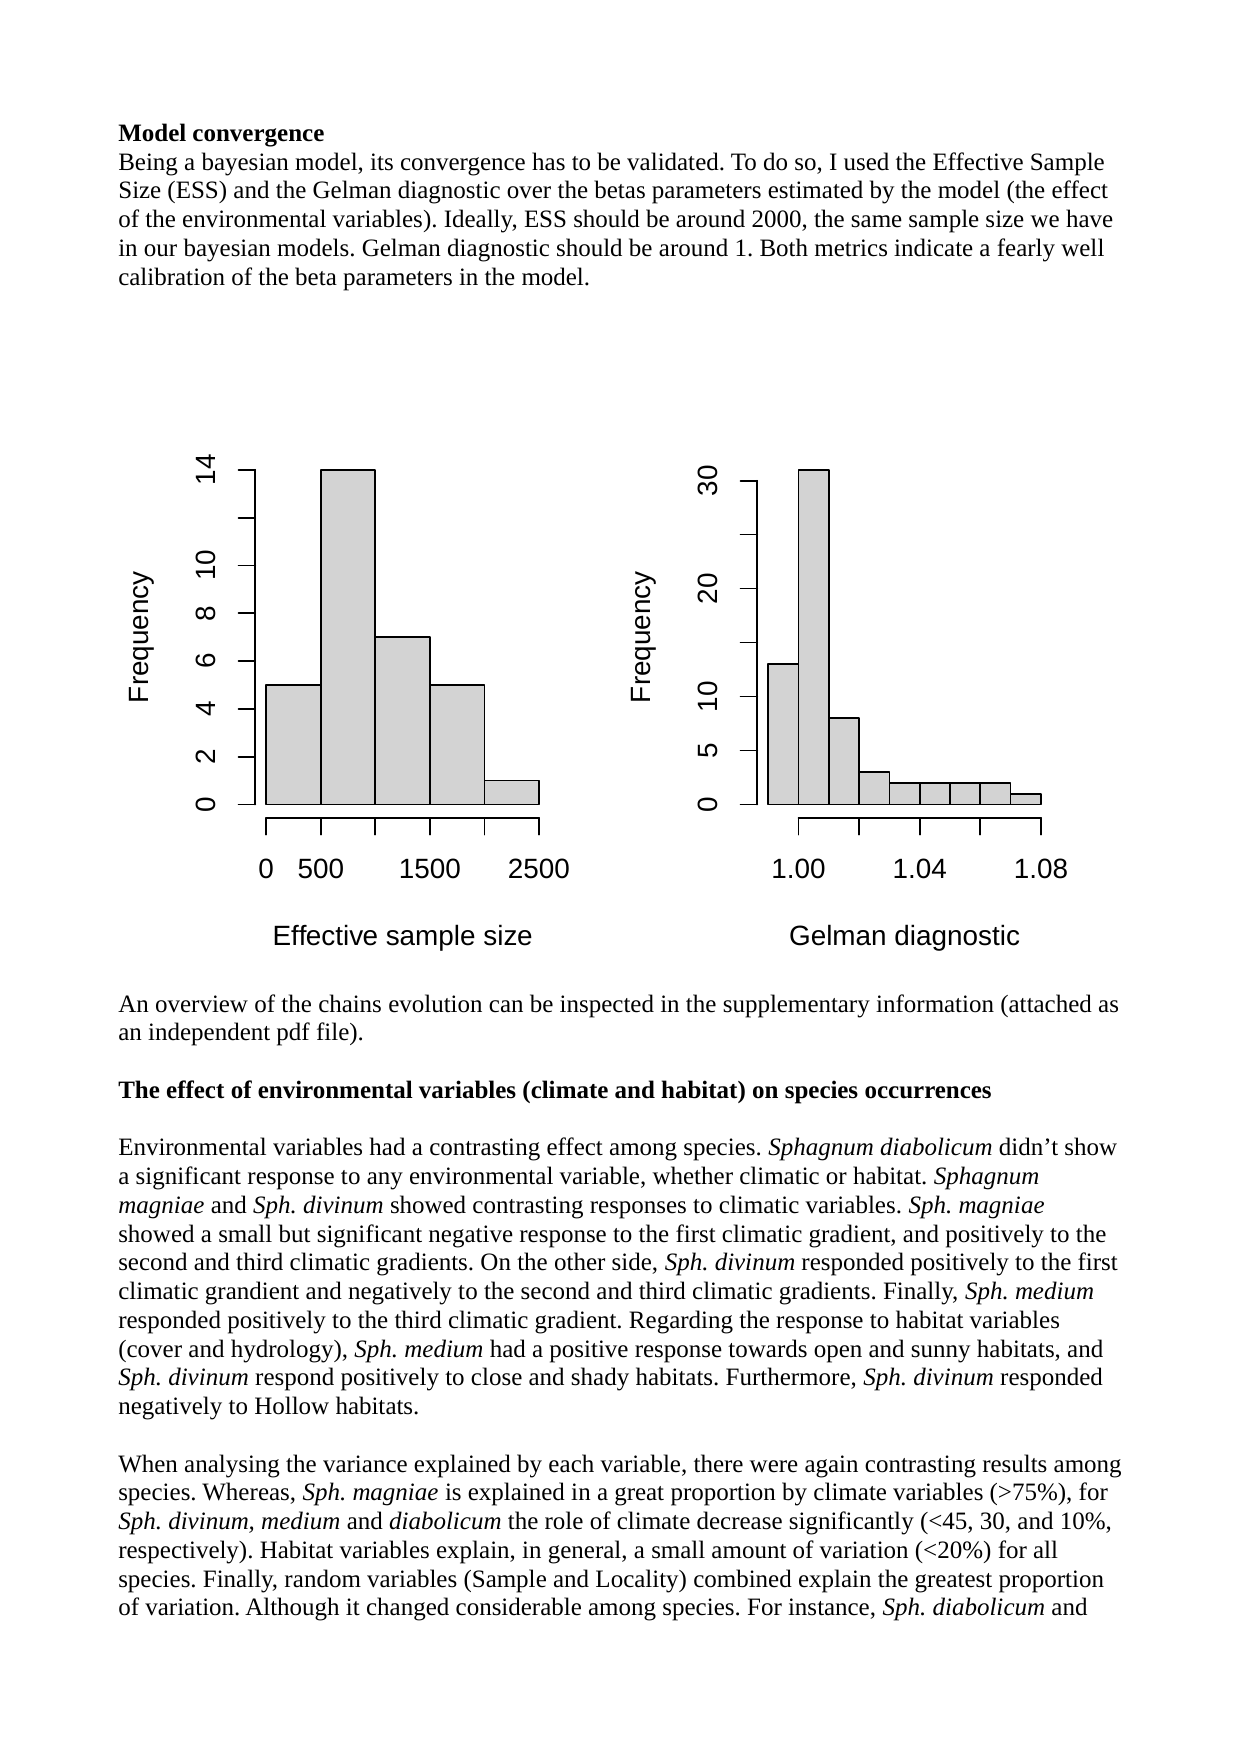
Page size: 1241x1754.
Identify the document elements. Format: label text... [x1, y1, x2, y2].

text The effect of environmental variables (climate and habitat) on species occurrences [118, 1075, 1122, 1104]
text Model convergence [118, 118, 1122, 147]
text When analysing the variance explained by each variable, there were again contrasting results among species. Whereas, Sph. magniae is explained in a great proportion by climate variables (>75%), for Sph. divinum, medium and diabolicum the role of climate decrease significantly (<45, 30, and 10%, respectively). Habitat variables explain, in general, a small amount of variation (<20%) for all species. Finally, random variables (Sample and Locality) combined explain the greatest proportion of variation. Although it changed considerable among species. For instance, Sph. diabolicum and [118, 1449, 1122, 1621]
text Environmental variables had a contrasting effect among species. Sphagnum diabolicum didn’t show a significant response to any environmental variable, whether climatic or habitat. Sphagnum magniae and Sph. divinum showed contrasting responses to climatic variables. Sph. magniae showed a small but significant negative response to the first climatic gradient, and positively to the second and third climatic gradients. On the other side, Sph. divinum responded positively to the first climatic grandient and negatively to the second and third climatic gradients. Finally, Sph. medium responded positively to the third climatic gradient. Regarding the response to habitat variables (cover and hydrology), Sph. medium had a positive response towards open and sunny habitats, and Sph. divinum respond positively to close and shady habitats. Furthermore, Sph. divinum responded negatively to Hollow habitats. [118, 1132, 1122, 1420]
text An overview of the chains evolution can be inspected in the supplementary information (attached as an independent pdf file). [118, 989, 1122, 1046]
text Being a bayesian model, its convergence has to be validated. To do so, I used the Effective Sample Size (ESS) and the Gelman diagnostic over the betas parameters estimated by the model (the effect of the environmental variables). Ideally, ESS should be around 2000, the same sample size we have in our bayesian models. Gelman diagnostic should be around 1. Both metrics indicate a fearly well calibration of the beta parameters in the model. [118, 147, 1122, 291]
